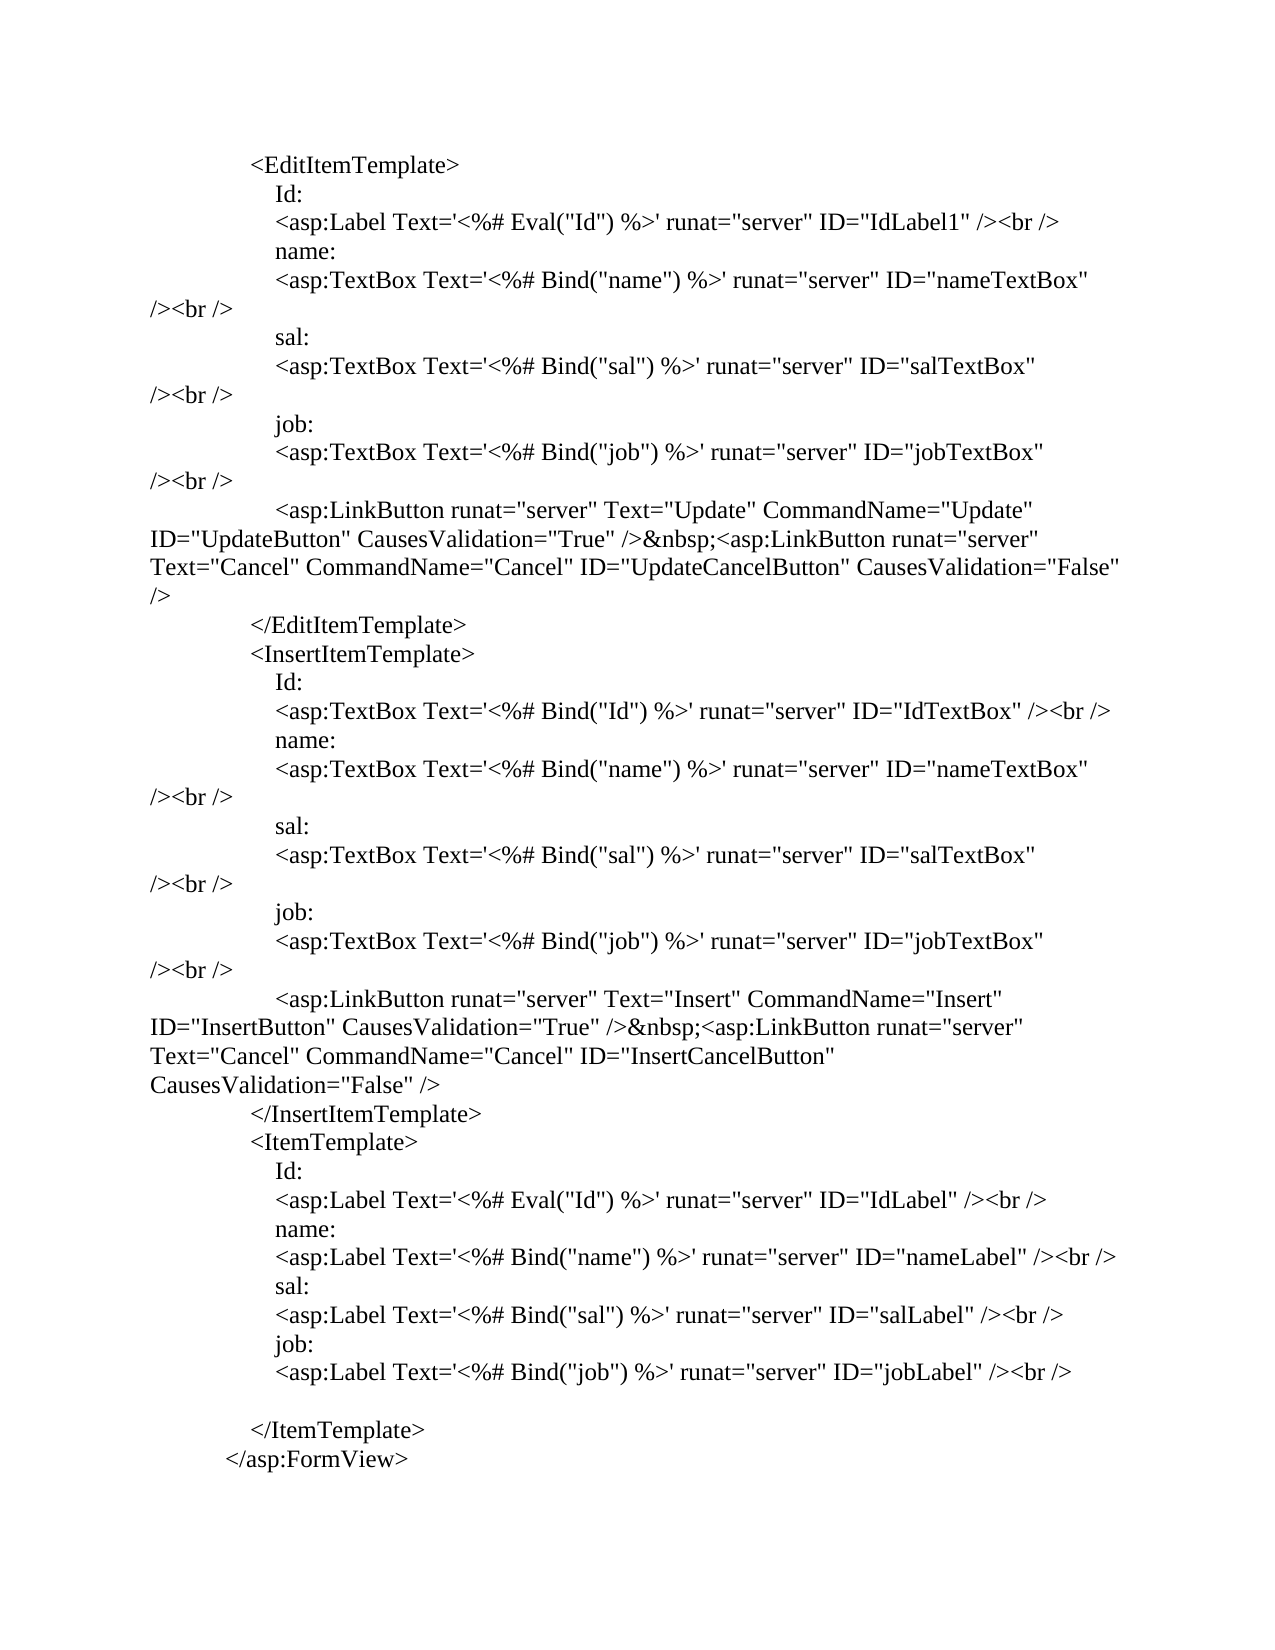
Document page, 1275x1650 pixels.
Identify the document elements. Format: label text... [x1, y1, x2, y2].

text job: [150, 897, 1125, 926]
text Id: [150, 667, 1125, 696]
text sal: [150, 322, 1125, 351]
text <asp:TextBox Text='<%# Bind("Id") %>' runat="server" ID="IdTextBox" /><br /> [150, 696, 1125, 725]
text job: [150, 1329, 1125, 1357]
text <asp:Label Text='<%# Eval("Id") %>' runat="server" ID="IdLabel" /><br /> [150, 1185, 1125, 1214]
text <asp:Label Text='<%# Bind("name") %>' runat="server" ID="nameLabel" /><br /> [150, 1242, 1125, 1271]
text <asp:Label Text='<%# Eval("Id") %>' runat="server" ID="IdLabel1" /><br /> [150, 207, 1125, 236]
text <asp:LinkButton runat="server" Text="Update" CommandName="Update" ID="UpdateButton" CausesValidation="True" />&nbsp;<asp:LinkButton runat="server" Text="Cancel" CommandName="Cancel" ID="UpdateCancelButton" CausesValidation="False" /> [150, 495, 1125, 610]
text job: [150, 409, 1125, 437]
text <InsertItemTemplate> [150, 639, 1125, 667]
text <asp:TextBox Text='<%# Bind("name") %>' runat="server" ID="nameTextBox" /><br /> [150, 265, 1125, 322]
text name: [150, 725, 1125, 754]
text </EditItemTemplate> [150, 610, 1125, 639]
text <asp:TextBox Text='<%# Bind("job") %>' runat="server" ID="jobTextBox" /><br /> [150, 437, 1125, 495]
text <ItemTemplate> [150, 1127, 1125, 1156]
text <asp:LinkButton runat="server" Text="Insert" CommandName="Insert" ID="InsertButton" CausesValidation="True" />&nbsp;<asp:LinkButton runat="server" Text="Cancel" CommandName="Cancel" ID="InsertCancelButton" CausesValidation="False" /> [150, 984, 1125, 1099]
text <asp:TextBox Text='<%# Bind("sal") %>' runat="server" ID="salTextBox" /><br /> [150, 840, 1125, 897]
text </ItemTemplate> [150, 1415, 1125, 1444]
text </asp:FormView> [150, 1444, 1125, 1472]
text <EditItemTemplate> [150, 150, 1125, 179]
text <asp:Label Text='<%# Bind("job") %>' runat="server" ID="jobLabel" /><br /> [150, 1357, 1125, 1386]
text Id: [150, 179, 1125, 207]
text <asp:Label Text='<%# Bind("sal") %>' runat="server" ID="salLabel" /><br /> [150, 1300, 1125, 1329]
text <asp:TextBox Text='<%# Bind("sal") %>' runat="server" ID="salTextBox" /><br /> [150, 351, 1125, 409]
text Id: [150, 1156, 1125, 1185]
text </InsertItemTemplate> [150, 1099, 1125, 1127]
text <asp:TextBox Text='<%# Bind("name") %>' runat="server" ID="nameTextBox" /><br /> [150, 754, 1125, 811]
text <asp:TextBox Text='<%# Bind("job") %>' runat="server" ID="jobTextBox" /><br /> [150, 926, 1125, 984]
text name: [150, 1214, 1125, 1242]
text sal: [150, 1271, 1125, 1300]
text sal: [150, 811, 1125, 840]
text name: [150, 236, 1125, 265]
